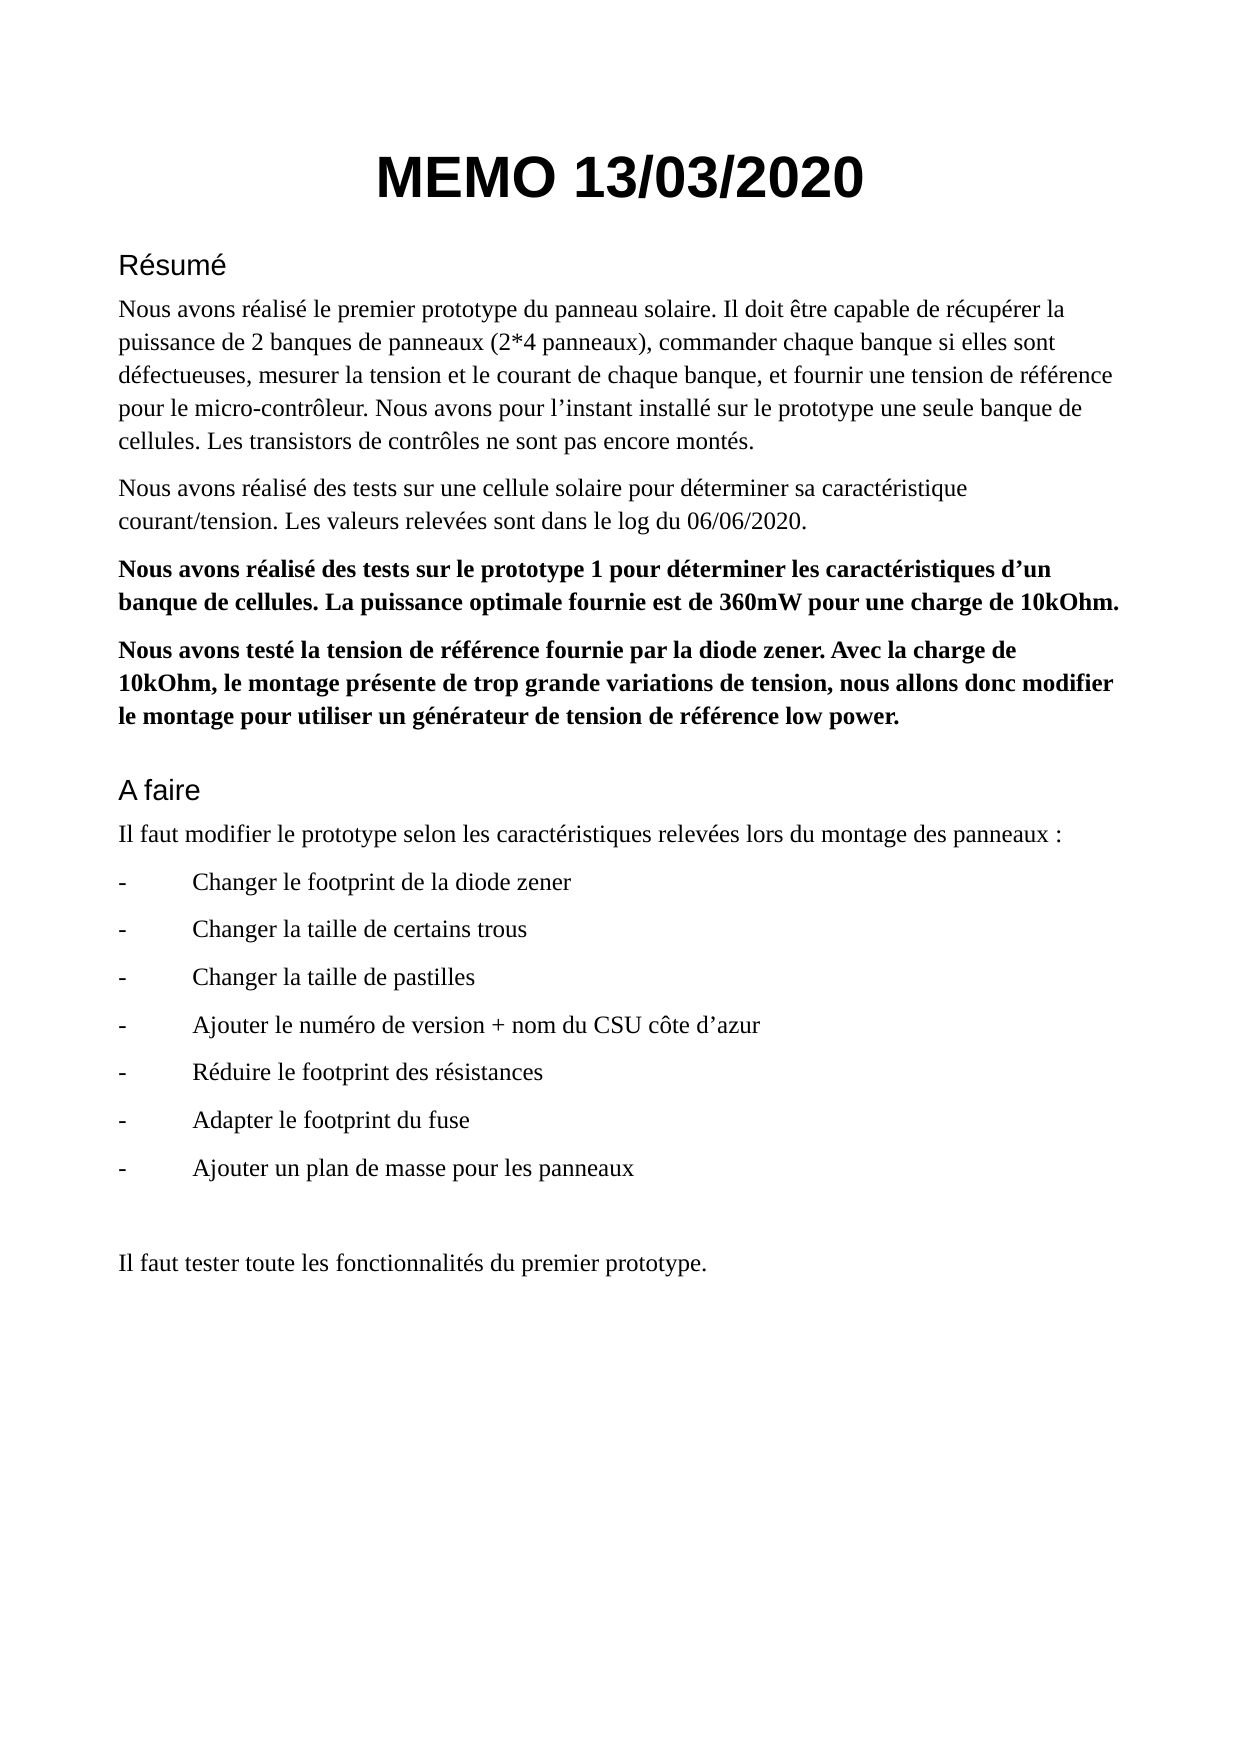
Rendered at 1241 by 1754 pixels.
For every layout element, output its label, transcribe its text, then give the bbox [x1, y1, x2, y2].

text Il faut modifier le prototype selon les caractéristiques relevées lors du montage des panneaux : [118, 819, 1122, 848]
text - Changer la taille de pastilles [118, 962, 1122, 991]
text - Adapter le footprint du fuse [118, 1105, 1122, 1134]
text - Changer la taille de certains trous [118, 914, 1122, 943]
subtitle A faire [118, 773, 1122, 807]
title MEMO 13/03/2020 [118, 143, 1122, 210]
text Nous avons réalisé des tests sur une cellule solaire pour déterminer sa caractéristique courant/tension. Les valeurs relevées sont dans le log du 06/06/2020. [118, 473, 1122, 535]
subtitle Résumé [118, 248, 1122, 281]
text - Changer le footprint de la diode zener [118, 867, 1122, 896]
text - Ajouter le numéro de version + nom du CSU côte d’azur [118, 1010, 1122, 1038]
text Il faut tester toute les fonctionnalités du premier prototype. [118, 1248, 1122, 1277]
text - Réduire le footprint des résistances [118, 1057, 1122, 1086]
text Nous avons réalisé des tests sur le prototype 1 pour déterminer les caractéristiques d’un banque de cellules. La puissance optimale fournie est de 360mW pour une charge de 10kOhm. [118, 554, 1122, 616]
text Nous avons testé la tension de référence fournie par la diode zener. Avec la charge de 10kOhm, le montage présente de trop grande variations de tension, nous allons donc modifier le montage pour utiliser un générateur de tension de référence low power. [118, 635, 1122, 729]
text Nous avons réalisé le premier prototype du panneau solaire. Il doit être capable de récupérer la puissance de 2 banques de panneaux (2*4 panneaux), commander chaque banque si elles sont défectueuses, mesurer la tension et le courant de chaque banque, et fournir une tension de référence pour le micro-contrôleur. Nous avons pour l’instant installé sur le prototype une seule banque de cellules. Les transistors de contrôles ne sont pas encore montés. [118, 294, 1122, 454]
text - Ajouter un plan de masse pour les panneaux [118, 1153, 1122, 1181]
